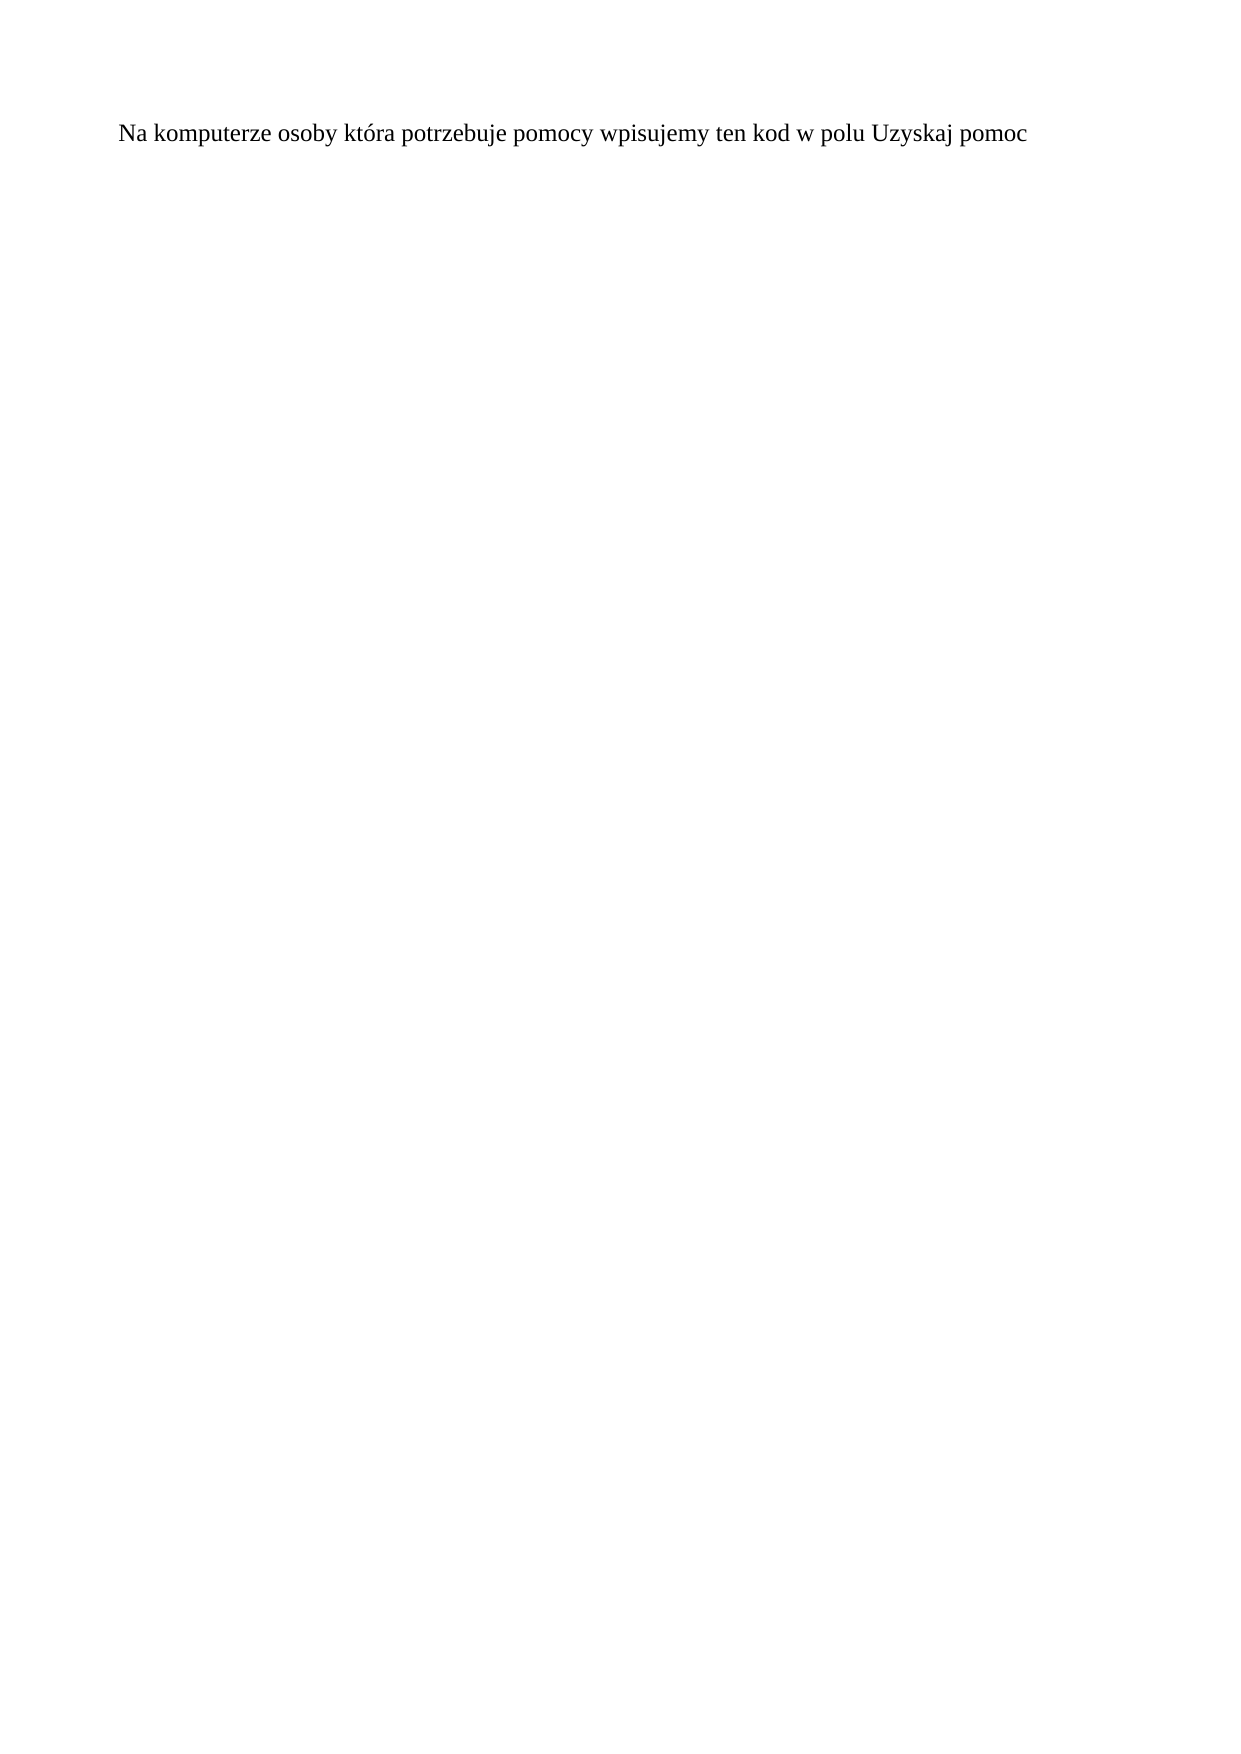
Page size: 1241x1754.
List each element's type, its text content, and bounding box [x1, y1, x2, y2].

text Na komputerze osoby która potrzebuje pomocy wpisujemy ten kod w polu Uzyskaj pomoc [118, 118, 1122, 147]
